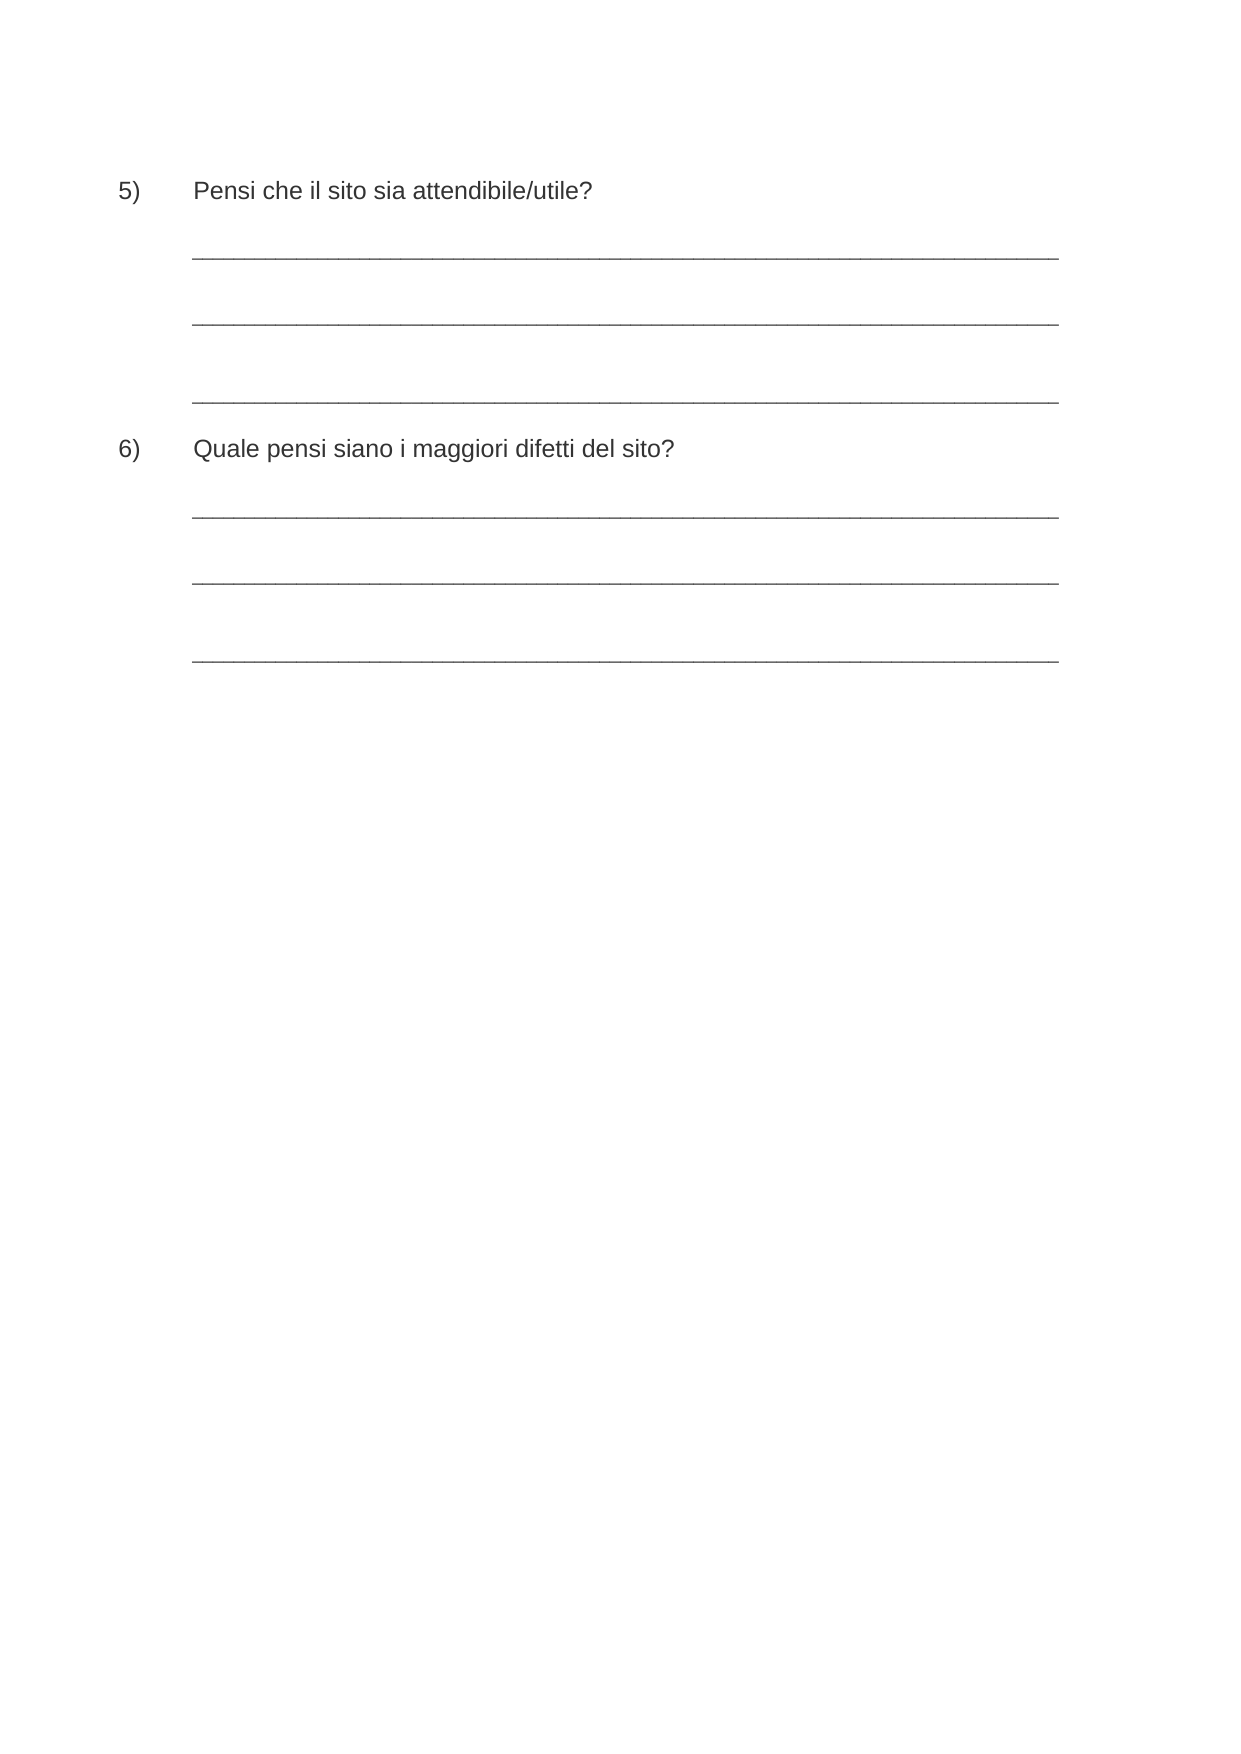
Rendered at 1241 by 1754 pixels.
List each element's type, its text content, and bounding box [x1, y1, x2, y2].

text ___________________________________________________________________________________ [118, 233, 1122, 262]
list Quale pensi siano i maggiori difetti del sito? [118, 434, 1122, 463]
text ___________________________________________________________________________________ [118, 305, 1122, 327]
text ___________________________________________________________________________________ [118, 564, 1122, 585]
list Pensi che il sito sia attendibile/utile? [118, 176, 1122, 204]
text ___________________________________________________________________________________ [118, 377, 1122, 406]
text ___________________________________________________________________________________ [118, 636, 1122, 664]
text ___________________________________________________________________________________ [118, 492, 1122, 521]
